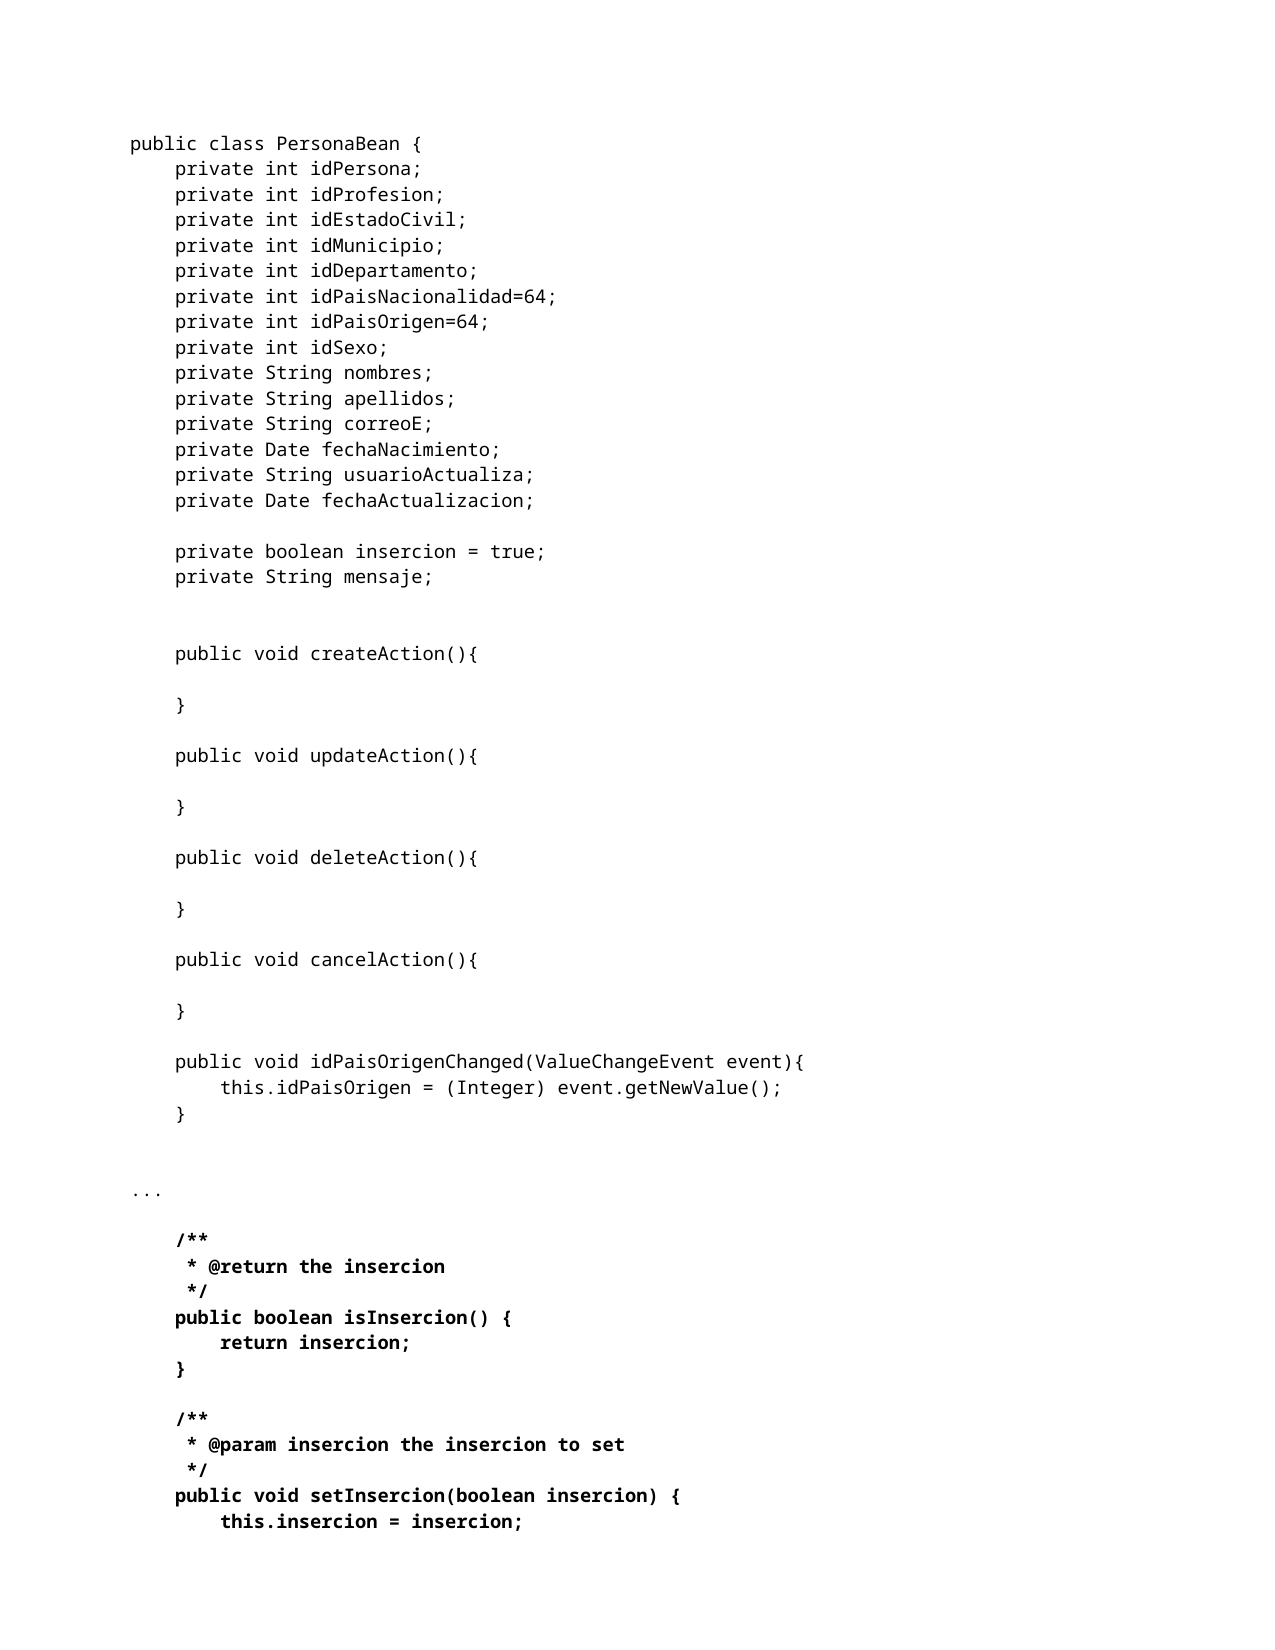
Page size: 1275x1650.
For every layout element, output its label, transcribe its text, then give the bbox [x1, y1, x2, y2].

text public void cancelAction(){ [130, 947, 1114, 972]
text private int idEstadoCivil; [130, 207, 1114, 232]
text private boolean insercion = true; [130, 538, 1114, 564]
text /** [130, 1227, 1114, 1253]
text public void idPaisOrigenChanged(ValueChangeEvent event){ [130, 1049, 1114, 1074]
text private Date fechaActualizacion; [130, 487, 1114, 513]
text private String usuarioActualiza; [130, 462, 1114, 487]
text } [130, 896, 1114, 921]
text public boolean isInsercion() { [130, 1304, 1114, 1329]
text private Date fechaNacimiento; [130, 436, 1114, 462]
text /** [130, 1406, 1114, 1432]
text */ [130, 1278, 1114, 1304]
text } [130, 691, 1114, 717]
text public void setInsercion(boolean insercion) { [130, 1483, 1114, 1508]
text public void createAction(){ [130, 640, 1114, 666]
text * @return the insercion [130, 1253, 1114, 1278]
text * @param insercion the insercion to set [130, 1432, 1114, 1457]
text private int idProfesion; [130, 181, 1114, 207]
text private int idPaisNacionalidad=64; [130, 283, 1114, 309]
text private int idSexo; [130, 334, 1114, 360]
text public void deleteAction(){ [130, 844, 1114, 870]
text private String nombres; [130, 360, 1114, 385]
text */ [130, 1457, 1114, 1483]
text this.insercion = insercion; [130, 1508, 1114, 1532]
text private String mensaje; [130, 564, 1114, 589]
text private int idPaisOrigen=64; [130, 309, 1114, 334]
text } [130, 998, 1114, 1023]
text private String correoE; [130, 411, 1114, 436]
text this.idPaisOrigen = (Integer) event.getNewValue(); [130, 1074, 1114, 1100]
text private int idMunicipio; [130, 232, 1114, 258]
text } [130, 793, 1114, 819]
text ... [130, 1176, 1114, 1202]
text private String apellidos; [130, 385, 1114, 411]
text private int idDepartamento; [130, 258, 1114, 283]
text public void updateAction(){ [130, 742, 1114, 768]
text } [130, 1355, 1114, 1381]
text public class PersonaBean { [130, 130, 1114, 156]
text private int idPersona; [130, 156, 1114, 181]
text return insercion; [130, 1329, 1114, 1355]
text } [130, 1100, 1114, 1125]
